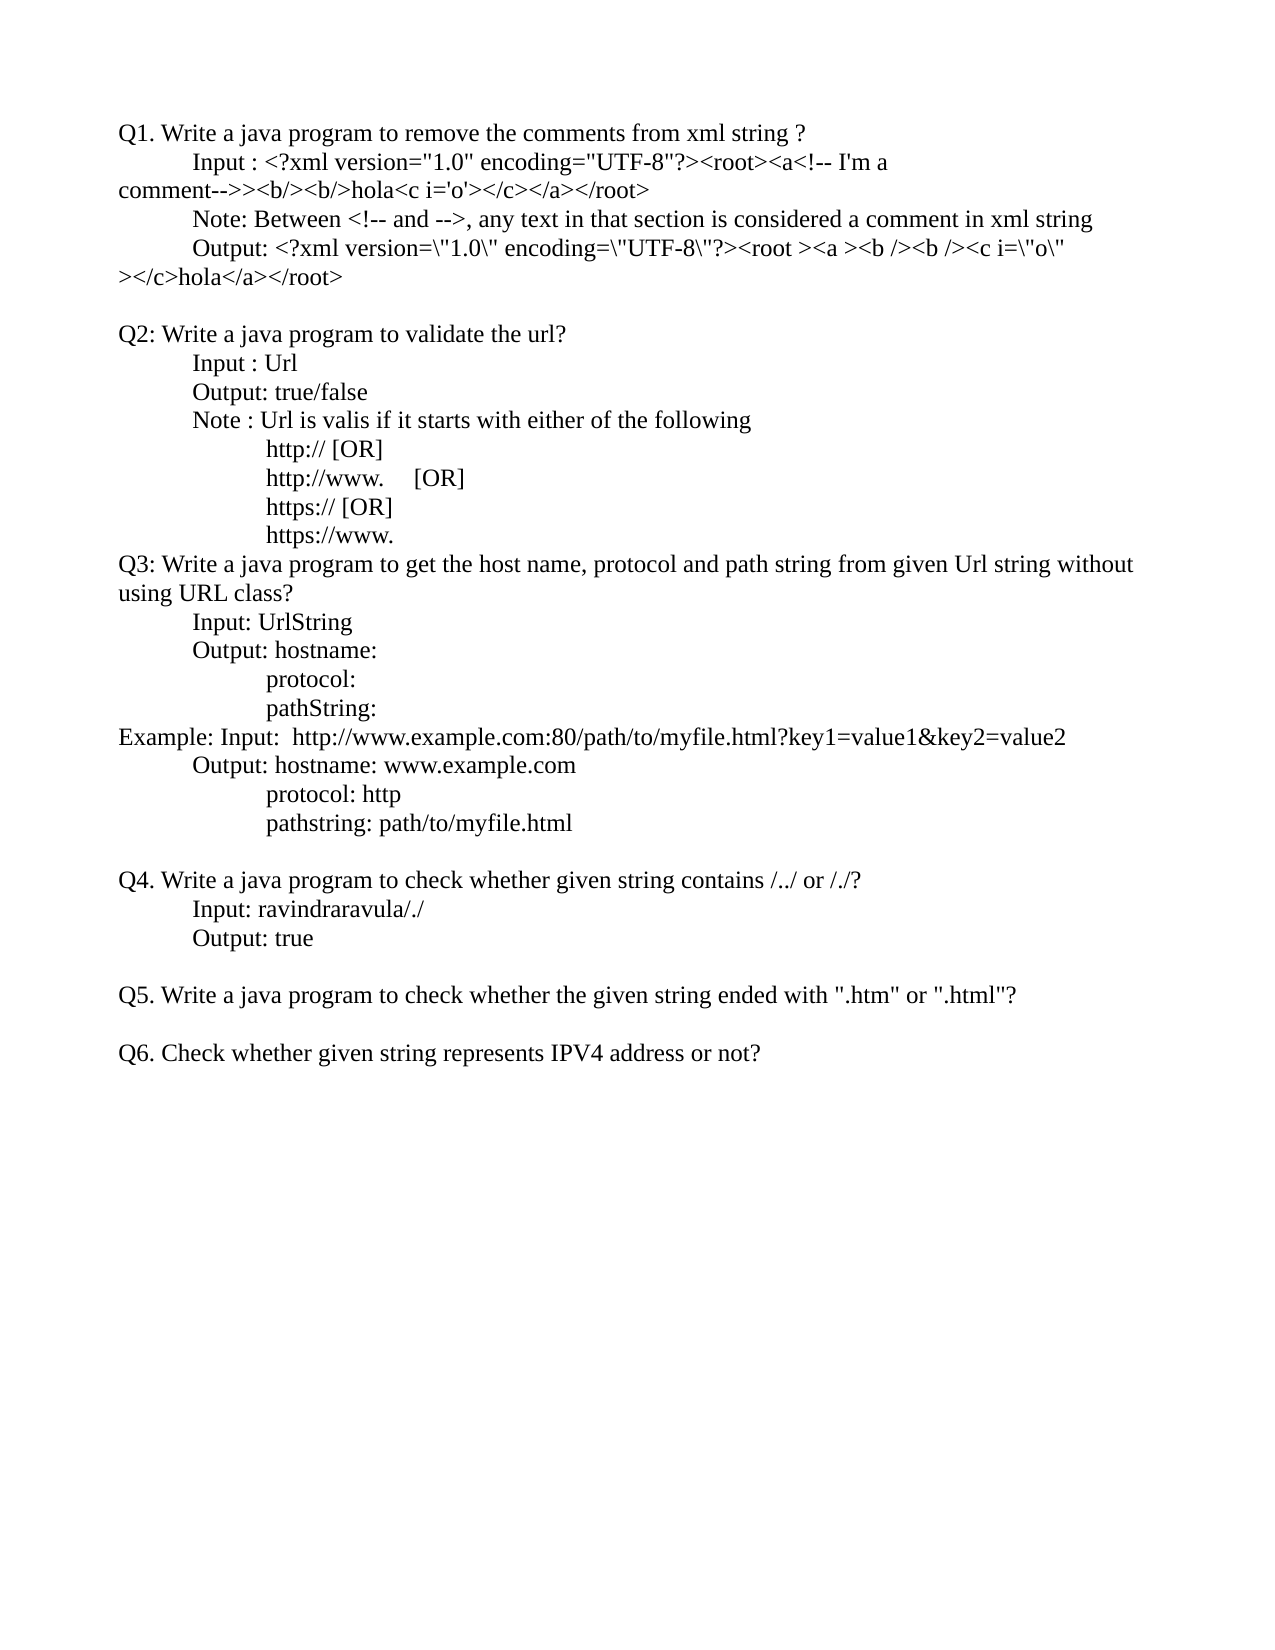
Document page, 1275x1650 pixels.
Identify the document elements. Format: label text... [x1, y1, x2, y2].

text Q1. Write a java program to remove the comments from xml string ? Input : <?xml version="1.0" encoding="UTF-8"?><root><a<!-- I'm a comment-->><b/><b/>hola<c i='o'></c></a></root> Note: Between <!-- and -->, any text in that section is considered a comment in xml string Output: <?xml version=\"1.0\" encoding=\"UTF-8\"?><root ><a ><b /><b /><c i=\"o\" ></c>hola</a></root> Q2: Write a java program to validate the url? Input : Url Output: true/false Note : Url is valis if it starts with either of the following http:// [OR] http://www. [OR] https:// [OR] https://www. Q3: Write a java program to get the host name, protocol and path string from given Url string without using URL class? Input: UrlString Output: hostname: protocol: pathString: Example: Input: http://www.example.com:80/path/to/myfile.html?key1=value1&key2=value2 Output: hostname: www.example.com protocol: http pathstring: path/to/myfile.html Q4. Write a java program to check whether given string contains /../ or /./? Input: ravindraravula/./ Output: true Q5. Write a java program to check whether the given string ended with ".htm" or ".html"? Q6. Check whether given string represents IPV4 address or not? [118, 118, 1157, 1153]
